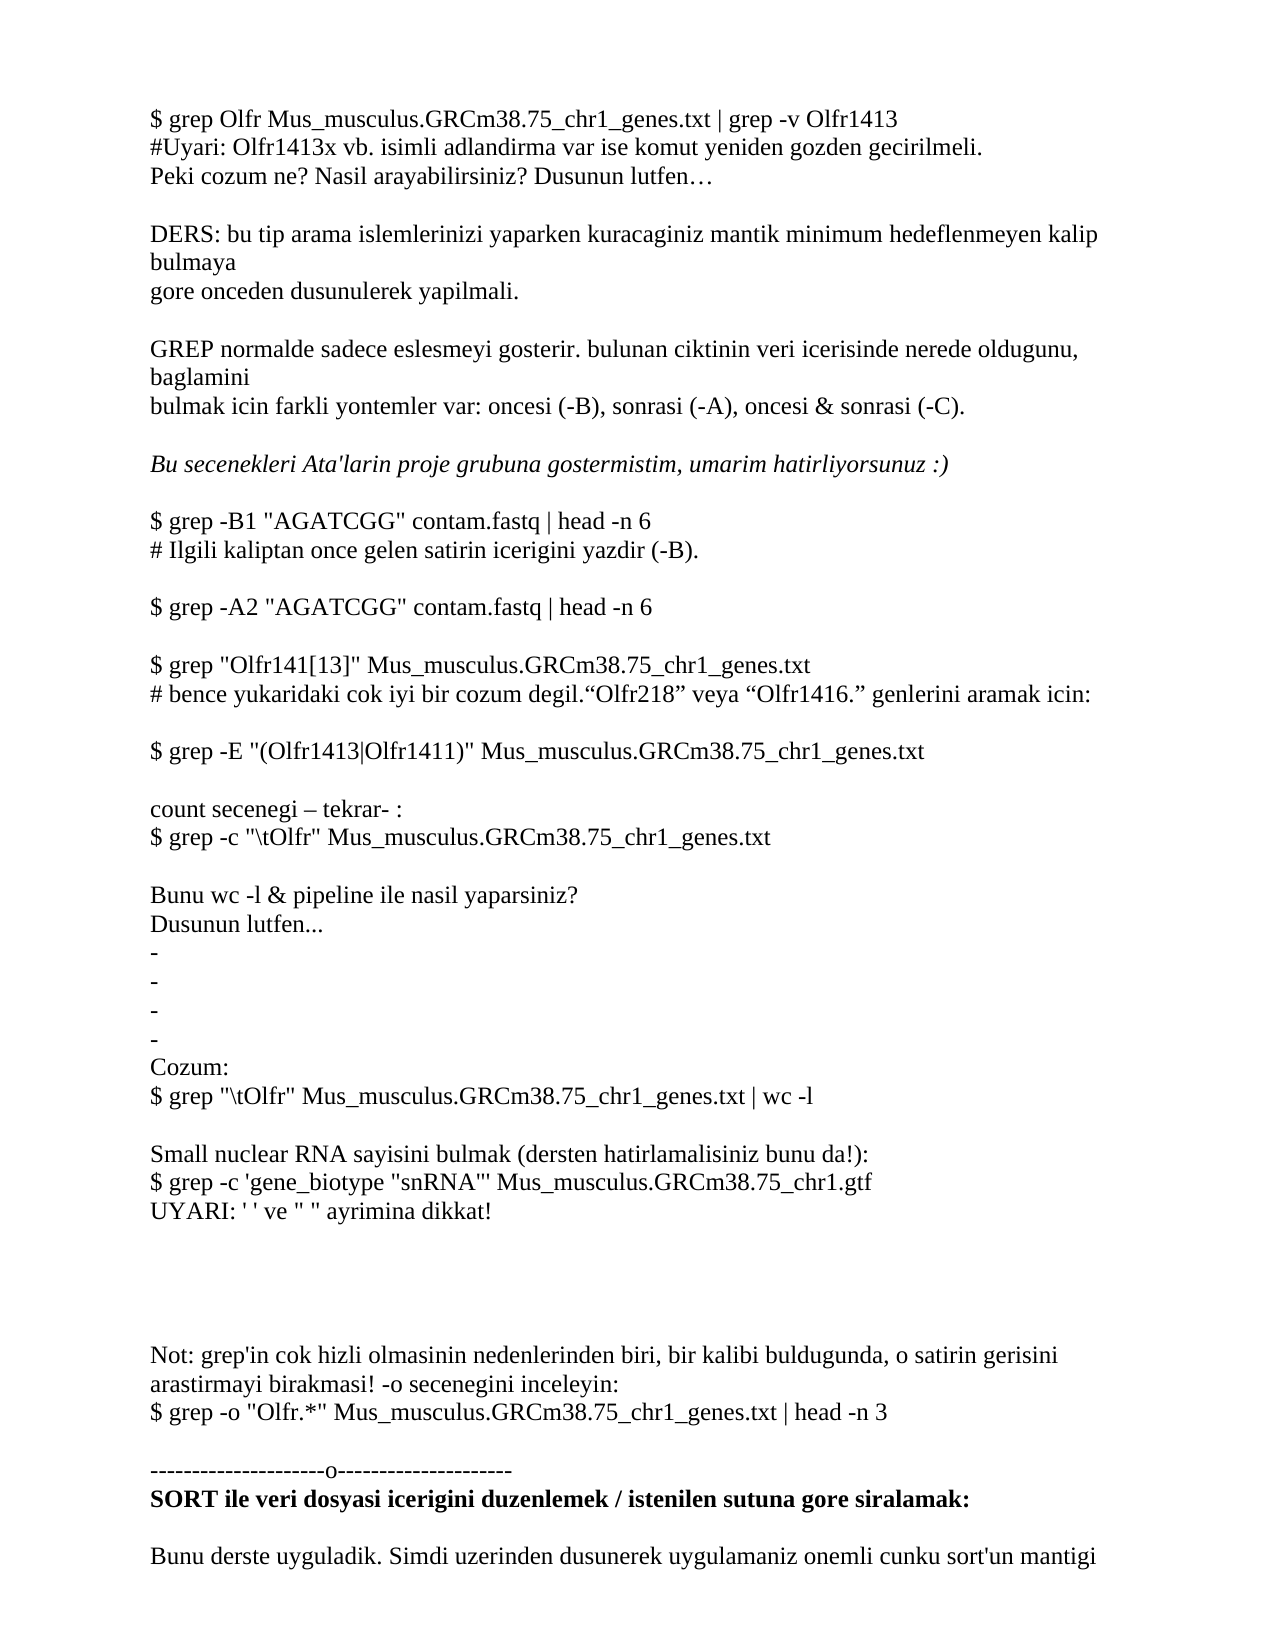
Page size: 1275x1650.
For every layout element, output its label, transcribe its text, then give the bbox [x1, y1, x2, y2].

text - [150, 937, 1125, 966]
text $ grep Olfr Mus_musculus.GRCm38.75_chr1_genes.txt | grep -v Olfr1413 [150, 104, 1125, 132]
text GREP normalde sadece eslesmeyi gosterir. bulunan ciktinin veri icerisinde nerede oldugunu, baglamini [150, 334, 1125, 391]
text ---------------------o--------------------- [150, 1455, 1125, 1484]
text DERS: bu tip arama islemlerinizi yaparken kuracaginiz mantik minimum hedeflenmeyen kalip bulmaya [150, 219, 1125, 276]
text $ grep -c "\tOlfr" Mus_musculus.GRCm38.75_chr1_genes.txt [150, 822, 1125, 851]
text SORT ile veri dosyasi icerigini duzenlemek / istenilen sutuna gore siralamak: [150, 1484, 1125, 1512]
text $ grep -A2 "AGATCGG" contam.fastq | head -n 6 [150, 592, 1125, 621]
text $ grep -E "(Olfr1413|Olfr1411)" Mus_musculus.GRCm38.75_chr1_genes.txt [150, 736, 1125, 765]
text $ grep -c 'gene_biotype "snRNA"' Mus_musculus.GRCm38.75_chr1.gtf [150, 1167, 1125, 1196]
text Small nuclear RNA sayisini bulmak (dersten hatirlamalisiniz bunu da!): [150, 1139, 1125, 1167]
text Dusunun lutfen... [150, 909, 1125, 937]
text bulmak icin farkli yontemler var: oncesi (-B), sonrasi (-A), oncesi & sonrasi (-C). [150, 391, 1125, 420]
text count secenegi – tekrar- : [150, 794, 1125, 822]
text arastirmayi birakmasi! -o secenegini inceleyin: [150, 1369, 1125, 1397]
text #Uyari: Olfr1413x vb. isimli adlandirma var ise komut yeniden gozden gecirilmeli. [150, 132, 1125, 161]
text UYARI: ' ' ve " " ayrimina dikkat! [150, 1196, 1125, 1225]
text # Ilgili kaliptan once gelen satirin icerigini yazdir (-B). [150, 535, 1125, 564]
text Bunu wc -l & pipeline ile nasil yaparsiniz? [150, 880, 1125, 909]
text - [150, 995, 1125, 1024]
text - [150, 1024, 1125, 1052]
text Bunu derste uyguladik. Simdi uzerinden dusunerek uygulamaniz onemli cunku sort'un mantigi [150, 1541, 1125, 1570]
text $ grep "Olfr141[13]" Mus_musculus.GRCm38.75_chr1_genes.txt [150, 650, 1125, 679]
text $ grep -B1 "AGATCGG" contam.fastq | head -n 6 [150, 506, 1125, 535]
text Bu secenekleri Ata'larin proje grubuna gostermistim, umarim hatirliyorsunuz :) [150, 449, 1125, 477]
text gore onceden dusunulerek yapilmali. [150, 276, 1125, 305]
text $ grep "\tOlfr" Mus_musculus.GRCm38.75_chr1_genes.txt | wc -l [150, 1081, 1125, 1110]
text # bence yukaridaki cok iyi bir cozum degil.“Olfr218” veya “Olfr1416.” genlerini aramak icin: [150, 679, 1125, 707]
text Not: grep'in cok hizli olmasinin nedenlerinden biri, bir kalibi buldugunda, o satirin gerisini [150, 1340, 1125, 1369]
text Peki cozum ne? Nasil arayabilirsiniz? Dusunun lutfen… [150, 161, 1125, 190]
text - [150, 966, 1125, 995]
text $ grep -o "Olfr.*" Mus_musculus.GRCm38.75_chr1_genes.txt | head -n 3 [150, 1397, 1125, 1426]
text Cozum: [150, 1052, 1125, 1081]
